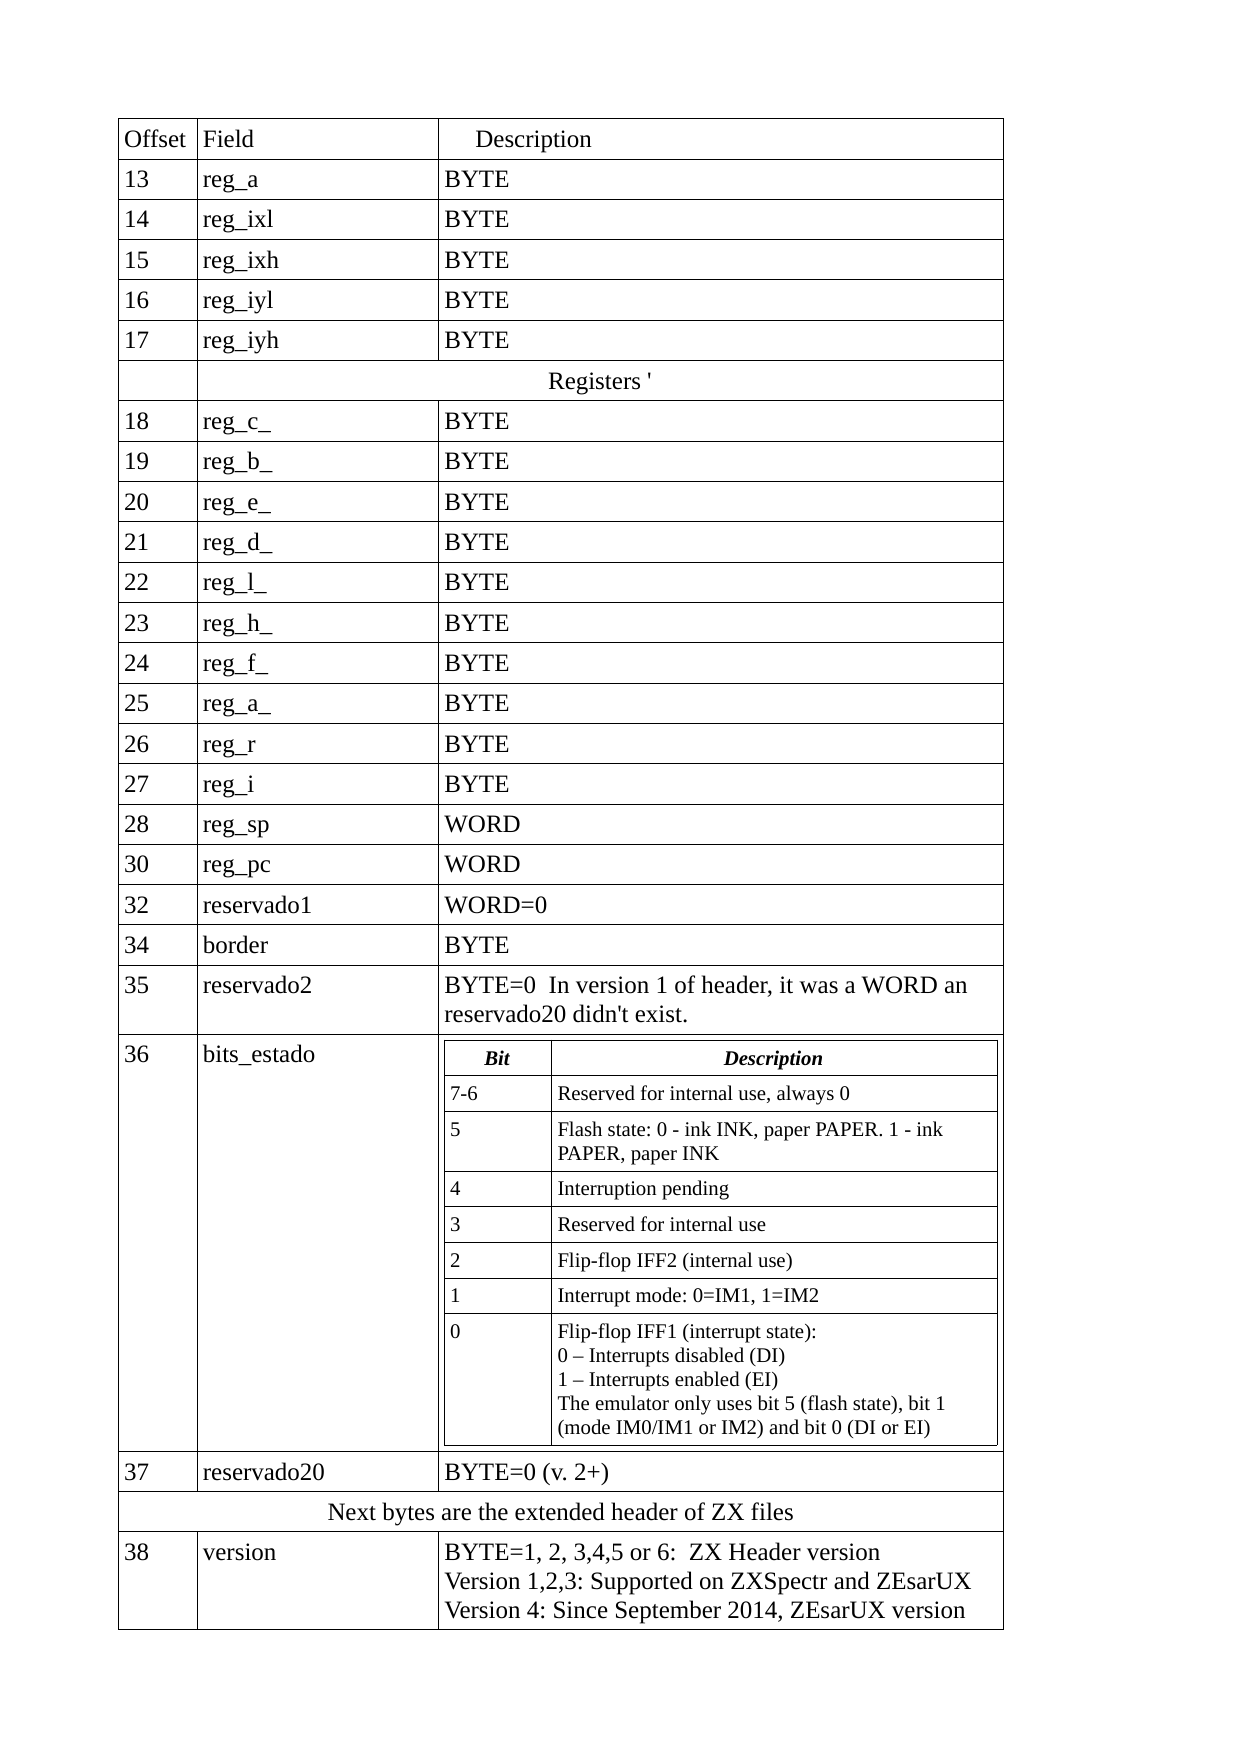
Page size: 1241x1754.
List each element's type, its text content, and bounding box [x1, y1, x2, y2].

table_cell reg_b_ [198, 442, 438, 481]
table_cell BYTE [439, 280, 1003, 320]
table_cell reg_ixl [198, 200, 438, 239]
table_header Description [439, 119, 1003, 158]
table_cell reg_r [198, 724, 438, 763]
table_header Field [198, 119, 438, 158]
table_cell Reserved for internal use [552, 1207, 997, 1242]
table_cell reg_e_ [198, 482, 438, 521]
table_cell 22 [119, 563, 197, 602]
table_cell reservado1 [198, 885, 438, 924]
table_cell BYTE [439, 160, 1003, 199]
table_cell BYTE [439, 200, 1003, 239]
table_cell 27 [119, 764, 197, 803]
table_header Description [552, 1041, 997, 1075]
table_cell 15 [119, 240, 197, 279]
table_cell WORD [439, 845, 1003, 884]
table_cell 21 [119, 522, 197, 562]
table_cell 28 [119, 805, 197, 844]
table_cell reg_a_ [198, 684, 438, 723]
table_cell 17 [119, 321, 197, 360]
table_cell WORD=0 [439, 885, 1003, 924]
table_cell Flip-flop IFF1 (interrupt state): 0 – Interrupts disabled (DI) 1 – Interrupts enabled (EI) The emulator only uses bit 5 (flash state), bit 1 (mode IM0/IM1 or IM2) and bit 0 (DI or EI) [552, 1314, 997, 1445]
table_cell Reserved for internal use, always 0 [552, 1076, 997, 1111]
table_cell BYTE [439, 724, 1003, 763]
table_cell BYTE [439, 764, 1003, 803]
table_cell BYTE [439, 563, 1003, 602]
table_cell 25 [119, 684, 197, 723]
table_cell version [198, 1532, 438, 1629]
table_cell reservado20 [198, 1452, 438, 1491]
table_cell reg_pc [198, 845, 438, 884]
table_cell BYTE=0 In version 1 of header, it was a WORD an reservado20 didn't exist. [439, 966, 1003, 1034]
table_cell [439, 1035, 1003, 1451]
table_cell BYTE=1, 2, 3,4,5 or 6: ZX Header version Version 1,2,3: Supported on ZXSpectr and ZEsarUX Version 4: Since September 2014, ZEsarUX version [439, 1532, 1003, 1629]
table_cell 7-6 [445, 1076, 551, 1111]
table_cell reg_a [198, 160, 438, 199]
table_cell BYTE [439, 603, 1003, 642]
table_cell reg_f_ [198, 643, 438, 682]
table_cell reg_l_ [198, 563, 438, 602]
table_cell reg_c_ [198, 401, 438, 441]
table_cell 4 [445, 1172, 551, 1206]
table_cell reg_ixh [198, 240, 438, 279]
table_cell BYTE [439, 925, 1003, 965]
table_cell 20 [119, 482, 197, 521]
table_cell 1 [445, 1279, 551, 1313]
table_cell reg_iyl [198, 280, 438, 320]
table_cell bits_estado [198, 1035, 438, 1451]
table_cell 34 [119, 925, 197, 965]
table_cell [119, 361, 197, 400]
table_cell BYTE [439, 643, 1003, 682]
table_cell 13 [119, 160, 197, 199]
table_cell BYTE [439, 684, 1003, 723]
table_cell BYTE [439, 442, 1003, 481]
table_header Bit [445, 1041, 551, 1075]
table_cell 32 [119, 885, 197, 924]
table_cell Interrupt mode: 0=IM1, 1=IM2 [552, 1279, 997, 1313]
table_cell WORD [439, 805, 1003, 844]
table_cell 18 [119, 401, 197, 441]
table_cell 36 [119, 1035, 197, 1451]
table_cell reservado2 [198, 966, 438, 1034]
table_cell 19 [119, 442, 197, 481]
table_cell 16 [119, 280, 197, 320]
table_cell BYTE [439, 321, 1003, 360]
table_cell reg_h_ [198, 603, 438, 642]
table_cell BYTE [439, 522, 1003, 562]
table_cell Registers ' [198, 361, 1003, 400]
table_cell Flash state: 0 - ink INK, paper PAPER. 1 - ink PAPER, paper INK [552, 1112, 997, 1171]
table_cell 38 [119, 1532, 197, 1629]
table_cell BYTE=0 (v. 2+) [439, 1452, 1003, 1491]
table_cell 37 [119, 1452, 197, 1491]
table_cell reg_iyh [198, 321, 438, 360]
table_cell 0 [445, 1314, 551, 1445]
table_cell 3 [445, 1207, 551, 1242]
table_header Offset [119, 119, 197, 158]
table_cell Next bytes are the extended header of ZX files [119, 1492, 1003, 1531]
table_cell 14 [119, 200, 197, 239]
table_cell BYTE [439, 482, 1003, 521]
table_cell BYTE [439, 401, 1003, 441]
table_cell 5 [445, 1112, 551, 1171]
table_cell reg_d_ [198, 522, 438, 562]
table_cell reg_sp [198, 805, 438, 844]
table_cell 35 [119, 966, 197, 1034]
table_cell 26 [119, 724, 197, 763]
table_cell BYTE [439, 240, 1003, 279]
table_cell 2 [445, 1243, 551, 1277]
table_cell 23 [119, 603, 197, 642]
table_cell Flip-flop IFF2 (internal use) [552, 1243, 997, 1277]
table_cell reg_i [198, 764, 438, 803]
table_cell 24 [119, 643, 197, 682]
table_cell Interruption pending [552, 1172, 997, 1206]
table_cell 30 [119, 845, 197, 884]
table_cell border [198, 925, 438, 965]
